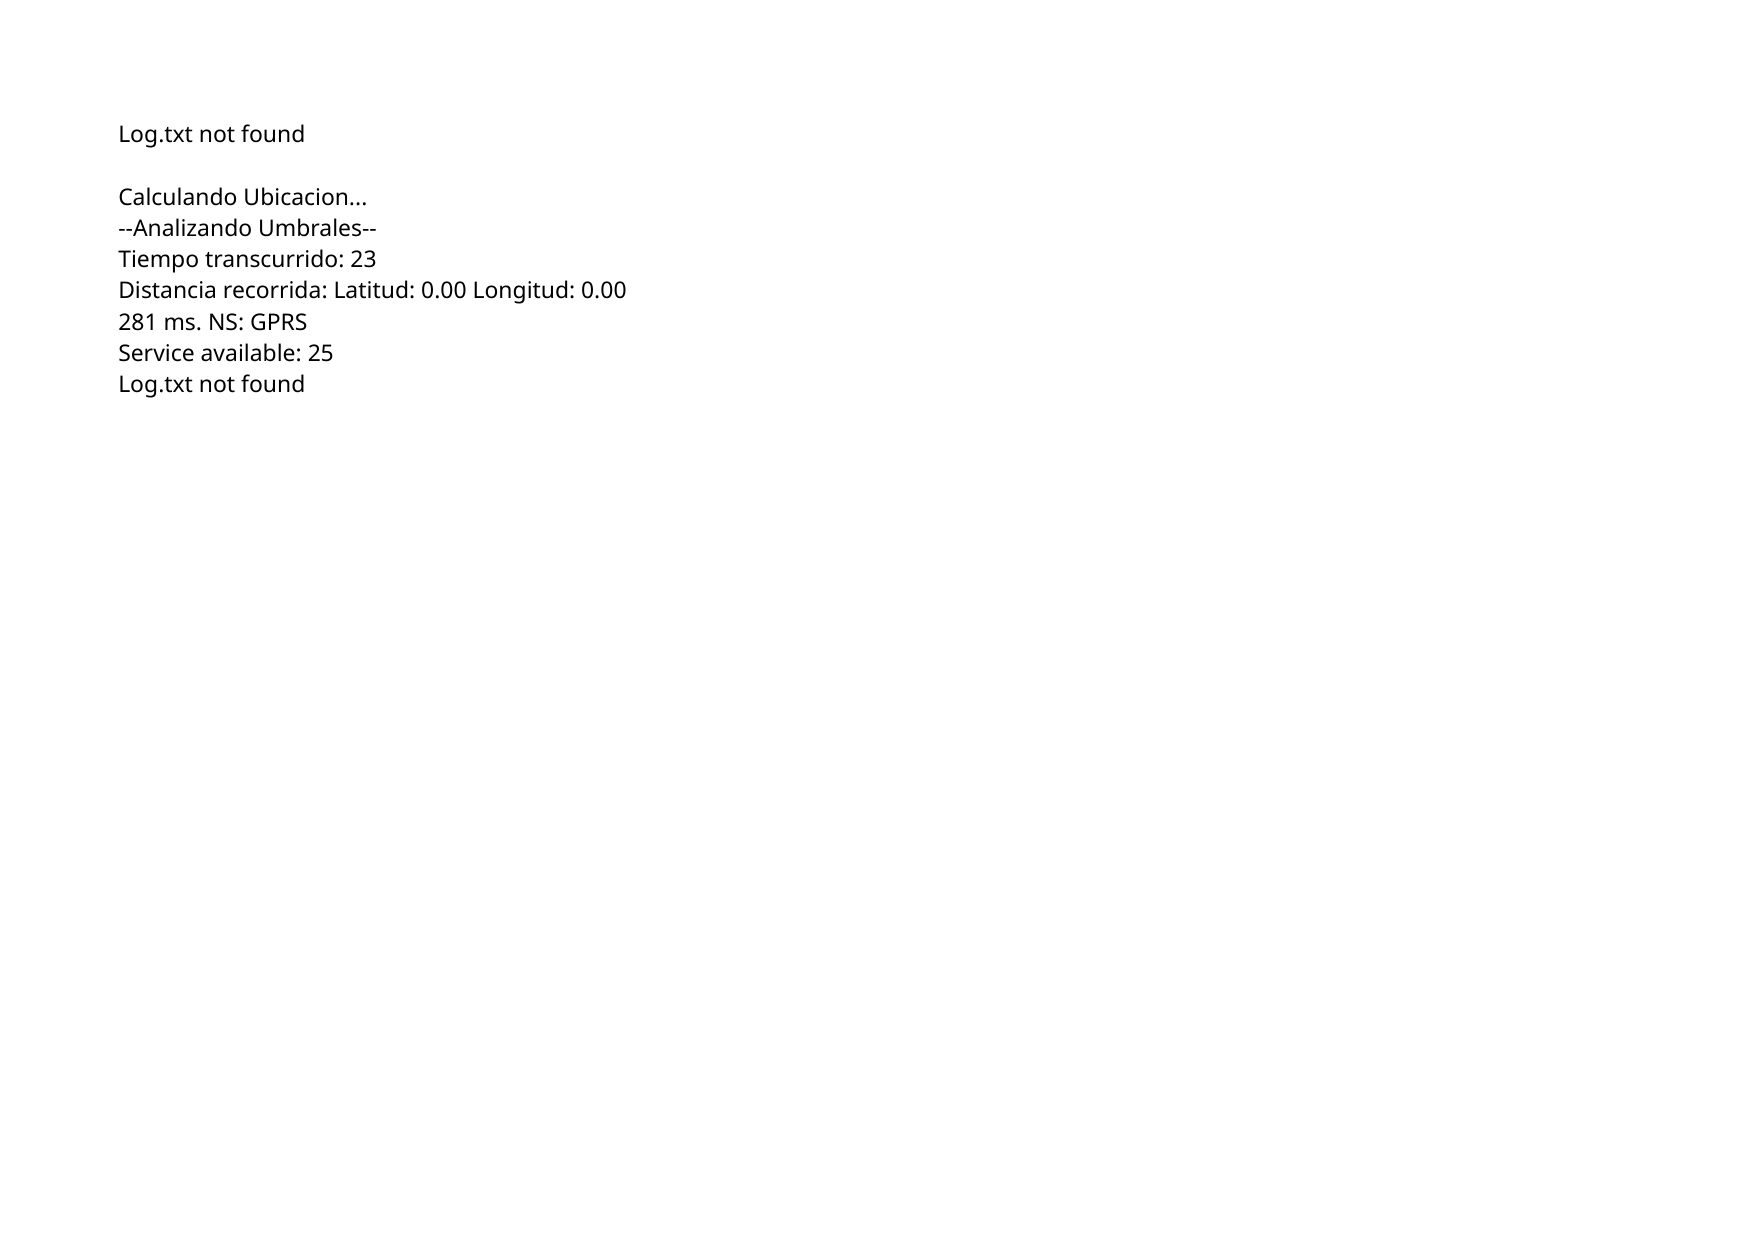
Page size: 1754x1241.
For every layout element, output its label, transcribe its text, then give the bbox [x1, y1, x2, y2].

text Distancia recorrida: Latitud: 0.00 Longitud: 0.00 [118, 274, 1635, 306]
text --Analizando Umbrales-- [118, 212, 1635, 243]
text 281 ms. NS: GPRS [118, 306, 1635, 337]
text Tiempo transcurrido: 23 [118, 243, 1635, 274]
text Log.txt not found [118, 368, 1635, 399]
text Calculando Ubicacion... [118, 181, 1635, 212]
text Log.txt not found [118, 118, 1635, 149]
text Service available: 25 [118, 337, 1635, 368]
